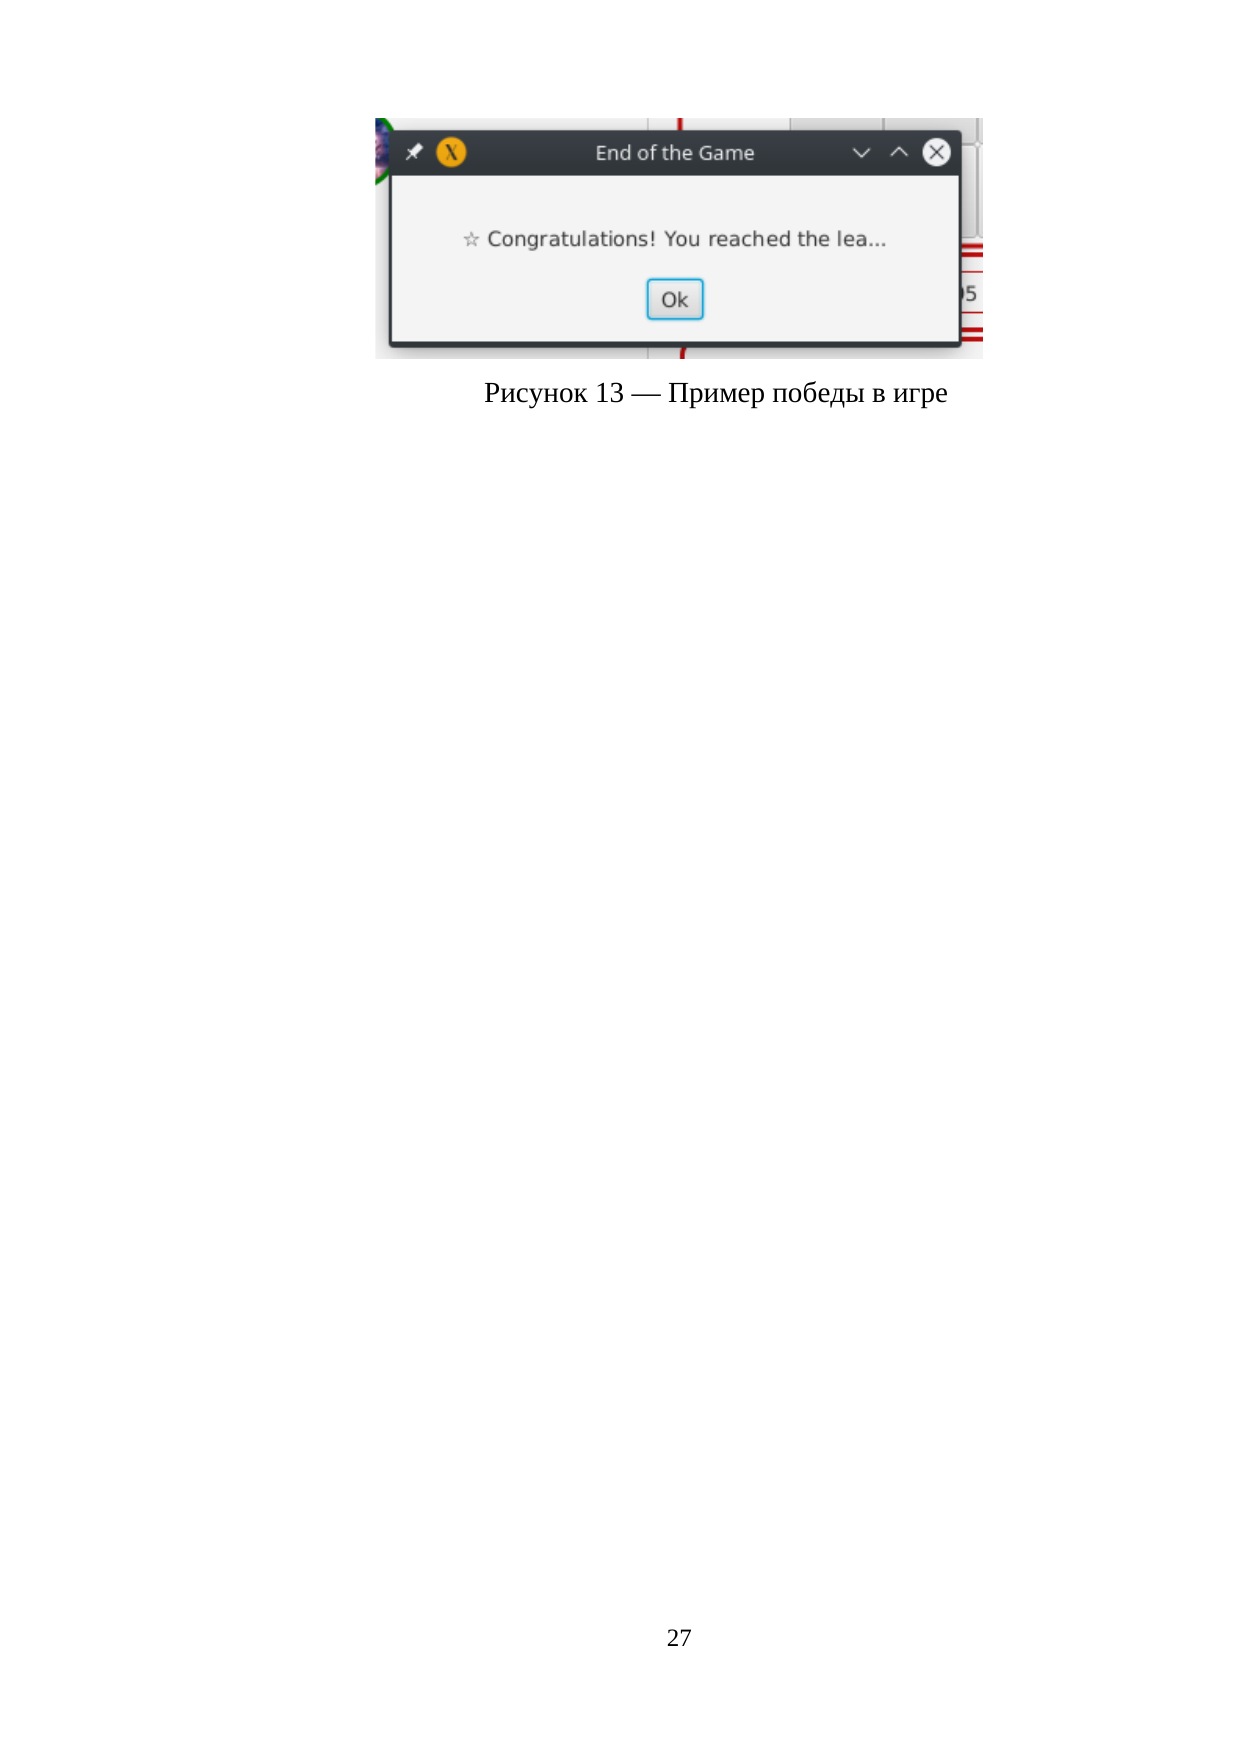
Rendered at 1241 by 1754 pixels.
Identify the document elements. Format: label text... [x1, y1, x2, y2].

picture [375, 118, 983, 359]
text Рисунок 13 — Пример победы в игре [177, 118, 1181, 409]
